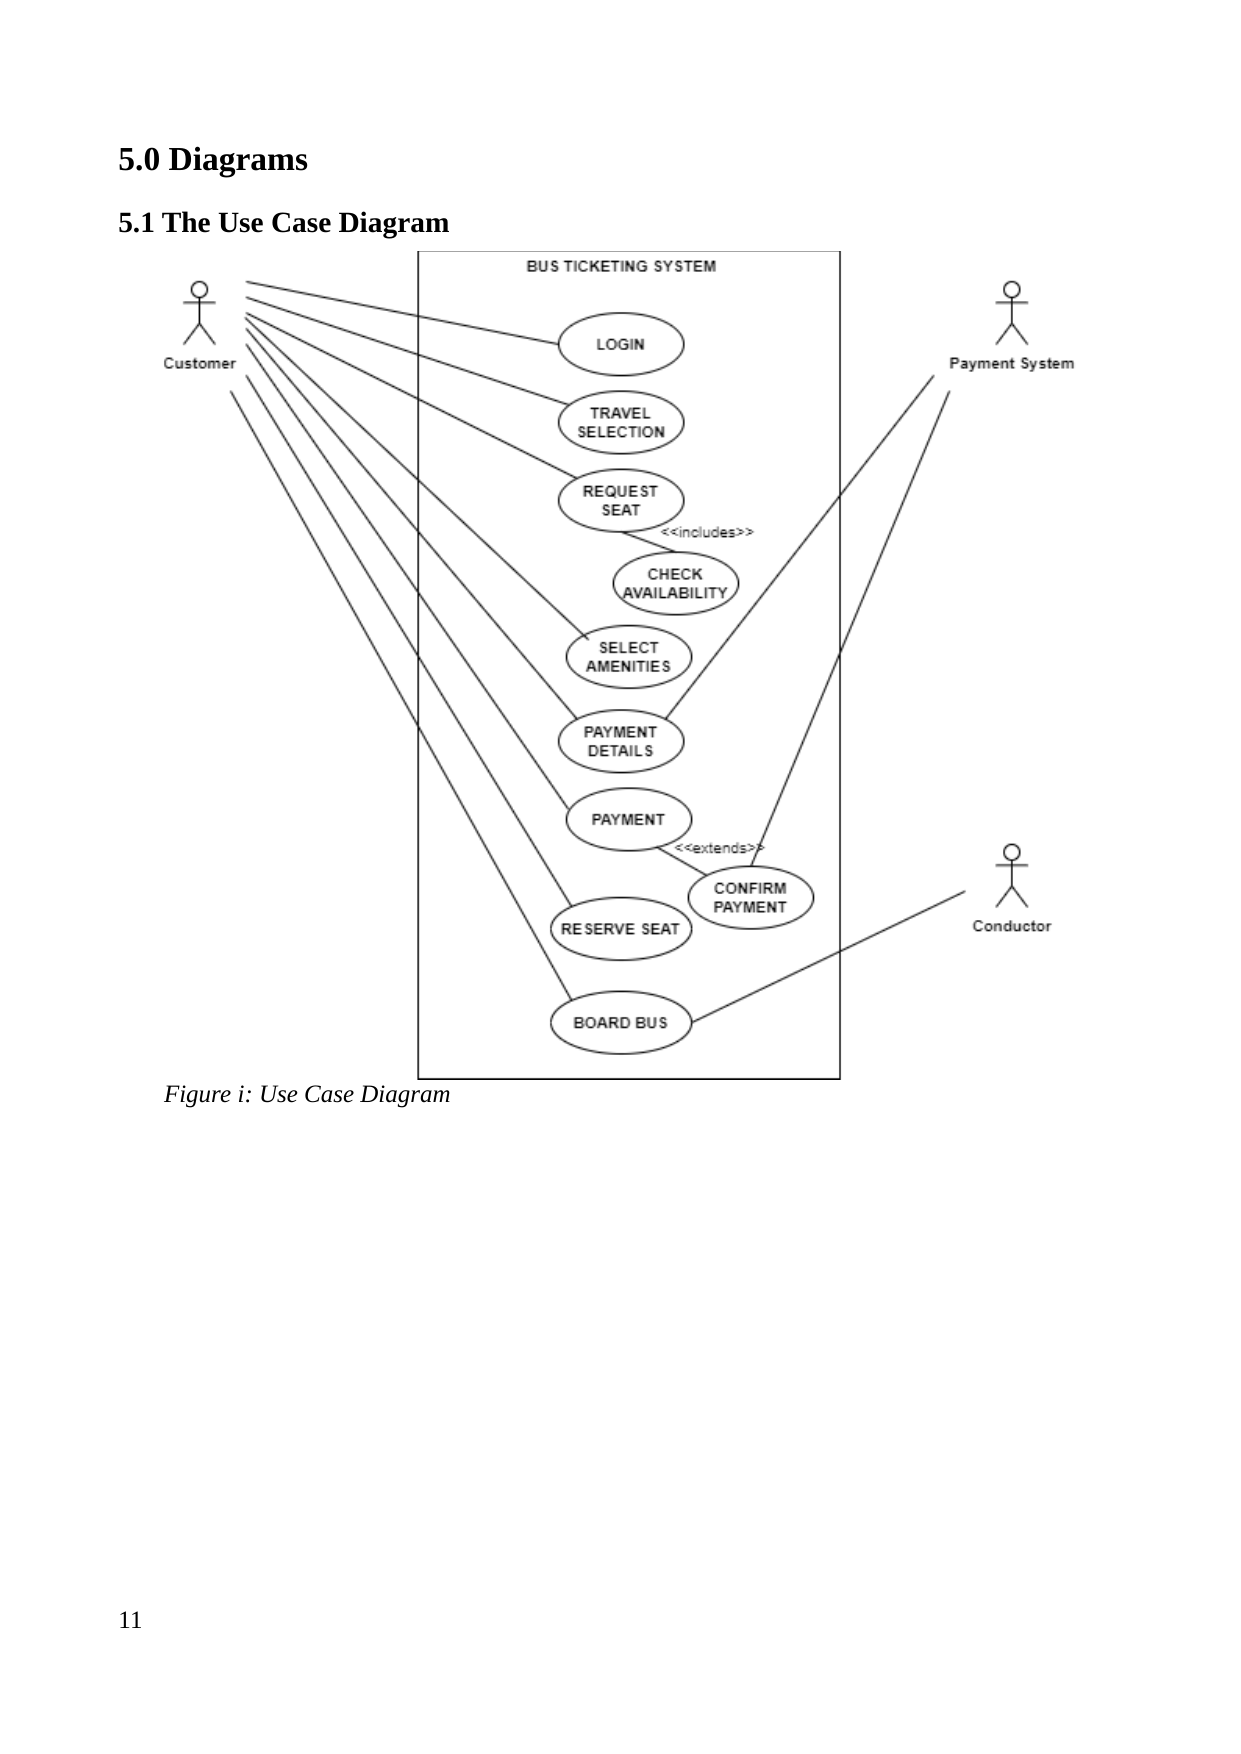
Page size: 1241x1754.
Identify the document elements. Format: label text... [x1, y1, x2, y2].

subtitle 5.1 The Use Case Diagram [118, 205, 1122, 238]
subtitle 5.0 Diagrams [118, 139, 1122, 178]
picture [163, 251, 1077, 1080]
text Figure i: Use Case Diagram [164, 1080, 1076, 1108]
